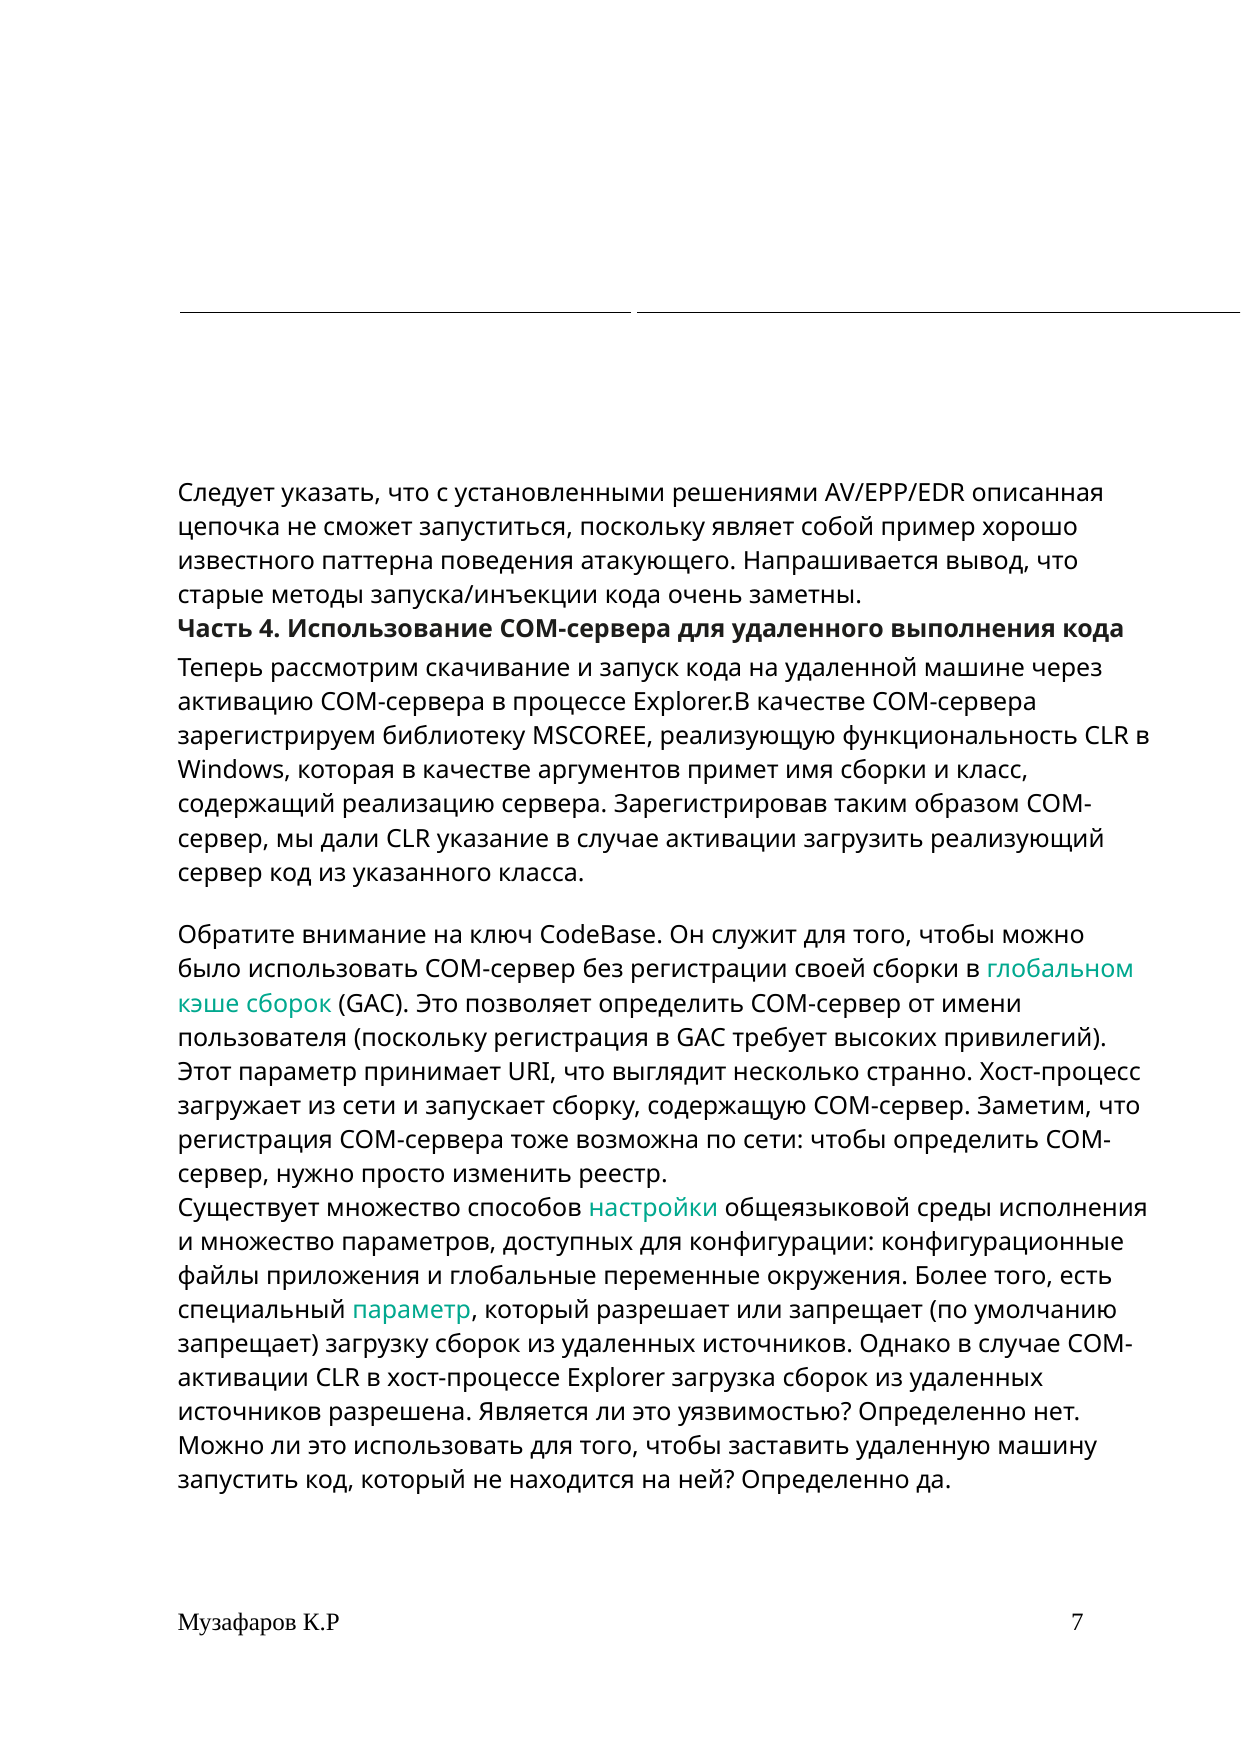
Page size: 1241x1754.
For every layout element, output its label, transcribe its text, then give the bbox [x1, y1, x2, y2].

text Существует множество способов настройки общеязыковой среды исполнения и множество параметров, доступных для конфигурации: конфигурационные файлы приложения и глобальные переменные окружения. Более того, есть специальный параметр, который разрешает или запрещает (по умолчанию запрещает) загрузку сборок из удаленных источников. Однако в случае COM-активации CLR в хост-процессе Explorer загрузка сборок из удаленных источников разрешена. Является ли это уязвимостью? Определенно нет. Можно ли это использовать для того, чтобы заставить удаленную машину запустить код, который не находится на ней? Определенно да. [177, 1189, 1152, 1496]
text Обратите внимание на ключ CodeBase. Он служит для того, чтобы можно было использовать COM-сервер без регистрации своей сборки в глобальном кэше сборок (GAC). Это позволяет определить COM-сервер от имени пользователя (поскольку регистрация в GAC требует высоких привилегий). Этот параметр принимает URI, что выглядит несколько странно. Хост-процесс загружает из сети и запускает сборку, содержащую COM-сервер. Заметим, что регистрация COM-сервера тоже возможна по сети: чтобы определить COM-сервер, нужно просто изменить реестр. [177, 917, 1152, 1189]
text Теперь рассмотрим скачивание и запуск кода на удаленной машине через активацию COM-сервера в процессе Explorer.В качестве COM-сервера зарегистрируем библиотеку MSCOREE, реализующую функциональность CLR в Windows, которая в качестве аргументов примет имя сборки и класс, содержащий реализацию сервера. Зарегистрировав таким образом COM-сервер, мы дали CLR указание в случае активации загрузить реализующий сервер код из указанного класса. [177, 650, 1152, 888]
table_cell [634, 118, 1240, 475]
table_cell [177, 118, 634, 475]
text Следует указать, что с установленными решениями AV/EPP/EDR описанная цепочка не сможет запуститься, поскольку являет собой пример хорошо известного паттерна поведения атакующего. Напрашивается вывод, что старые методы запуска/инъекции кода очень заметны. [177, 475, 1152, 611]
subtitle Часть 4. Использование COM-сервера для удаленного выполнения кода [177, 611, 1152, 645]
